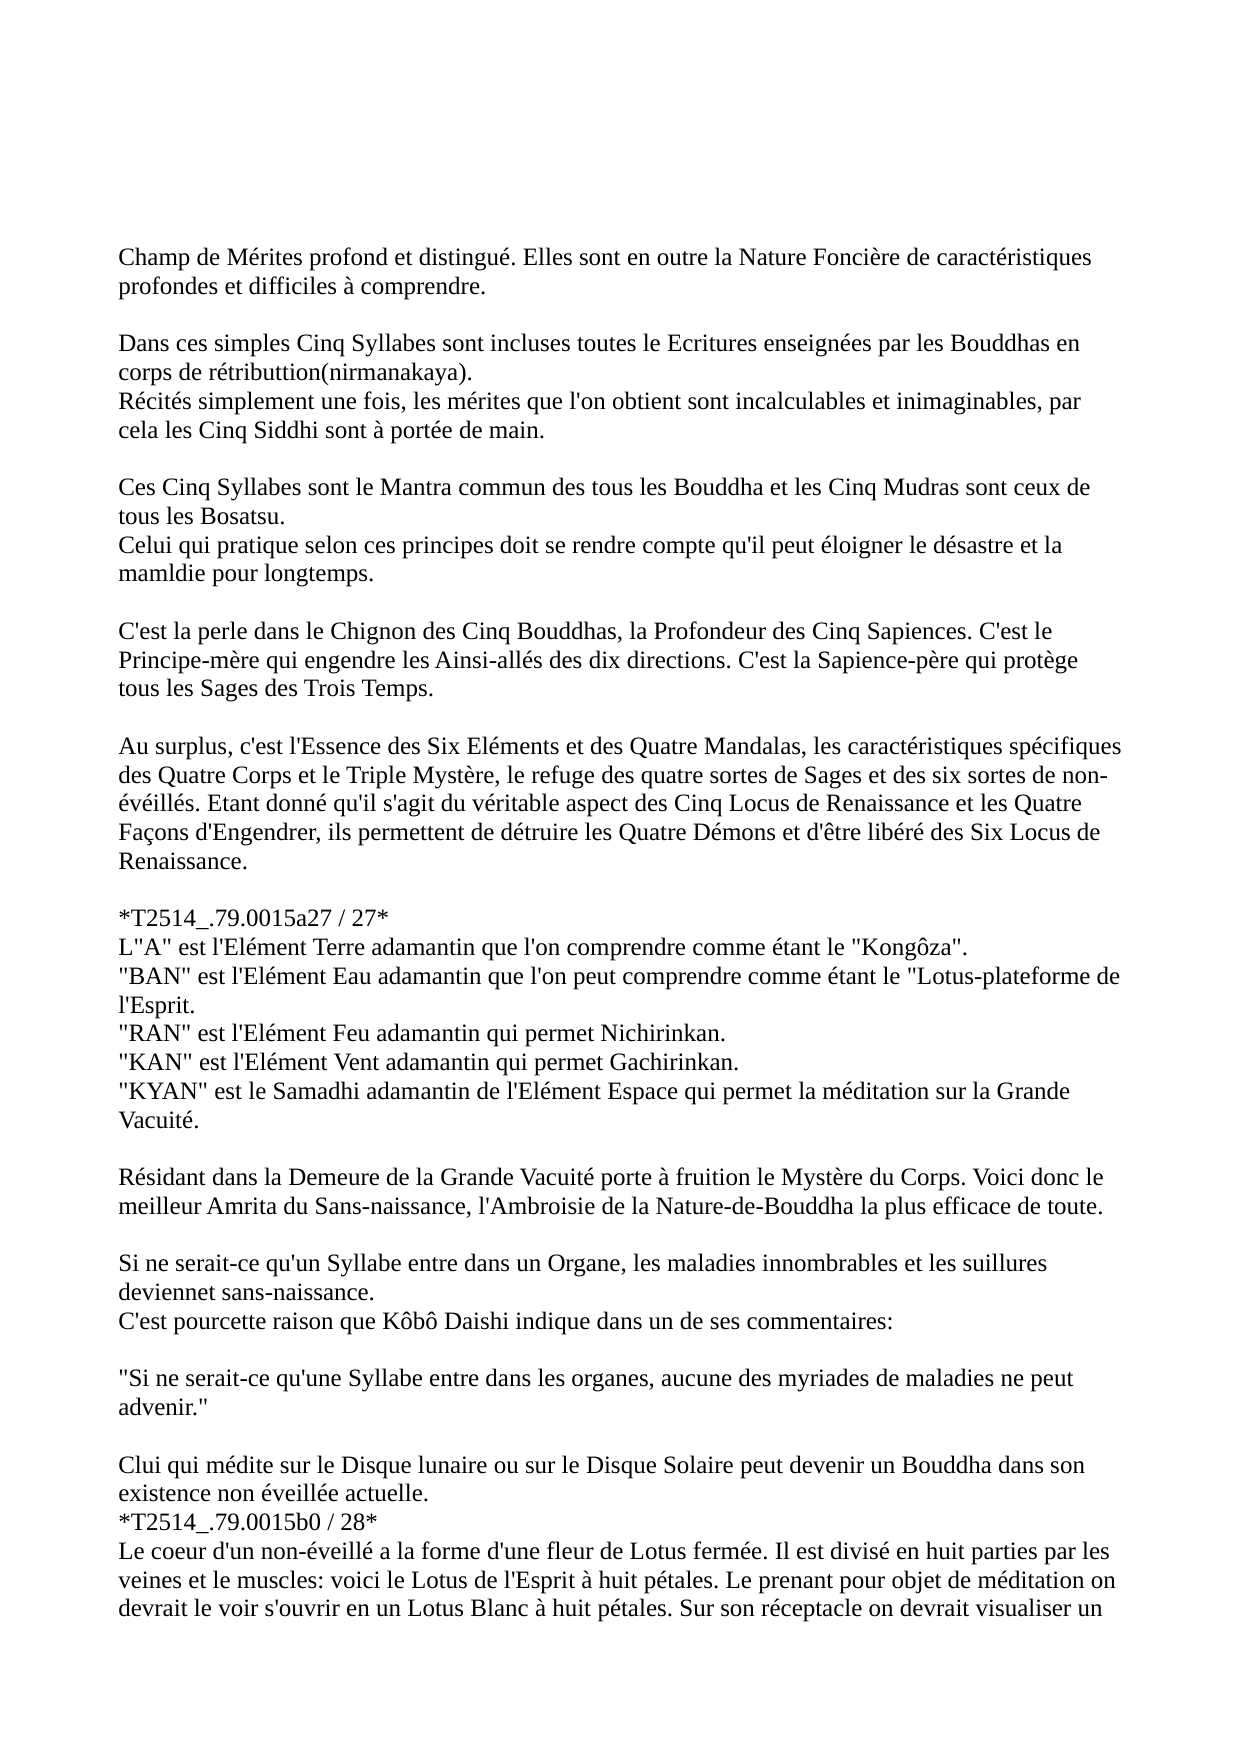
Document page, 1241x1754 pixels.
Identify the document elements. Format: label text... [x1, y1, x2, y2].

text Récités simplement une fois, les mérites que l'on obtient sont incalculables et inimaginables, par cela les Cinq Siddhi sont à portée de main. [118, 386, 1122, 443]
text C'est pourcette raison que Kôbô Daishi indique dans un de ses commentaires: [118, 1306, 1122, 1335]
text Le coeur d'un non-éveillé a la forme d'une fleur de Lotus fermée. Il est divisé en huit parties par les veines et le muscles: voici le Lotus de l'Esprit à huit pétales. Le prenant pour objet de méditation on devrait le voir s'ouvrir en un Lotus Blanc à huit pétales. Sur son réceptacle on devrait visualiser un [118, 1536, 1122, 1622]
text *T2514_.79.0015a27 / 27* [118, 903, 1122, 932]
text Au surplus, c'est l'Essence des Six Eléments et des Quatre Mandalas, les caractéristiques spécifiques des Quatre Corps et le Triple Mystère, le refuge des quatre sortes de Sages et des six sortes de non-évéillés. Etant donné qu'il s'agit du véritable aspect des Cinq Locus de Renaissance et les Quatre Façons d'Engendrer, ils permettent de détruire les Quatre Démons et d'être libéré des Six Locus de Renaissance. [118, 731, 1122, 875]
text Résidant dans la Demeure de la Grande Vacuité porte à fruition le Mystère du Corps. Voici donc le meilleur Amrita du Sans-naissance, l'Ambroisie de la Nature-de-Bouddha la plus efficace de toute. [118, 1162, 1122, 1220]
text Ces Cinq Syllabes sont le Mantra commun des tous les Bouddha et les Cinq Mudras sont ceux de tous les Bosatsu. [118, 472, 1122, 530]
text Celui qui pratique selon ces principes doit se rendre compte qu'il peut éloigner le désastre et la mamldie pour longtemps. [118, 530, 1122, 587]
text "KAN" est l'Elément Vent adamantin qui permet Gachirinkan. [118, 1047, 1122, 1076]
text "Si ne serait-ce qu'une Syllabe entre dans les organes, aucune des myriades de maladies ne peut advenir." [118, 1363, 1122, 1421]
text Clui qui médite sur le Disque lunaire ou sur le Disque Solaire peut devenir un Bouddha dans son existence non éveillée actuelle. [118, 1450, 1122, 1507]
text Dans ces simples Cinq Syllabes sont incluses toutes le Ecritures enseignées par les Bouddhas en corps de rétributtion(nirmanakaya). [118, 328, 1122, 386]
text "KYAN" est le Samadhi adamantin de l'Elément Espace qui permet la méditation sur la Grande Vacuité. [118, 1076, 1122, 1133]
text "BAN" est l'Elément Eau adamantin que l'on peut comprendre comme étant le "Lotus-plateforme de l'Esprit. [118, 961, 1122, 1018]
text L"A" est l'Elément Terre adamantin que l'on comprendre comme étant le "Kongôza". [118, 932, 1122, 961]
text C'est la perle dans le Chignon des Cinq Bouddhas, la Profondeur des Cinq Sapiences. C'est le Principe-mère qui engendre les Ainsi-allés des dix directions. C'est la Sapience-père qui protège tous les Sages des Trois Temps. [118, 616, 1122, 702]
text Champ de Mérites profond et distingué. Elles sont en outre la Nature Foncière de caractéristiques profondes et difficiles à comprendre. [118, 242, 1122, 300]
text *T2514_.79.0015b0 / 28* [118, 1507, 1122, 1536]
text "RAN" est l'Elément Feu adamantin qui permet Nichirinkan. [118, 1018, 1122, 1047]
text Si ne serait-ce qu'un Syllabe entre dans un Organe, les maladies innombrables et les suillures deviennet sans-naissance. [118, 1248, 1122, 1306]
